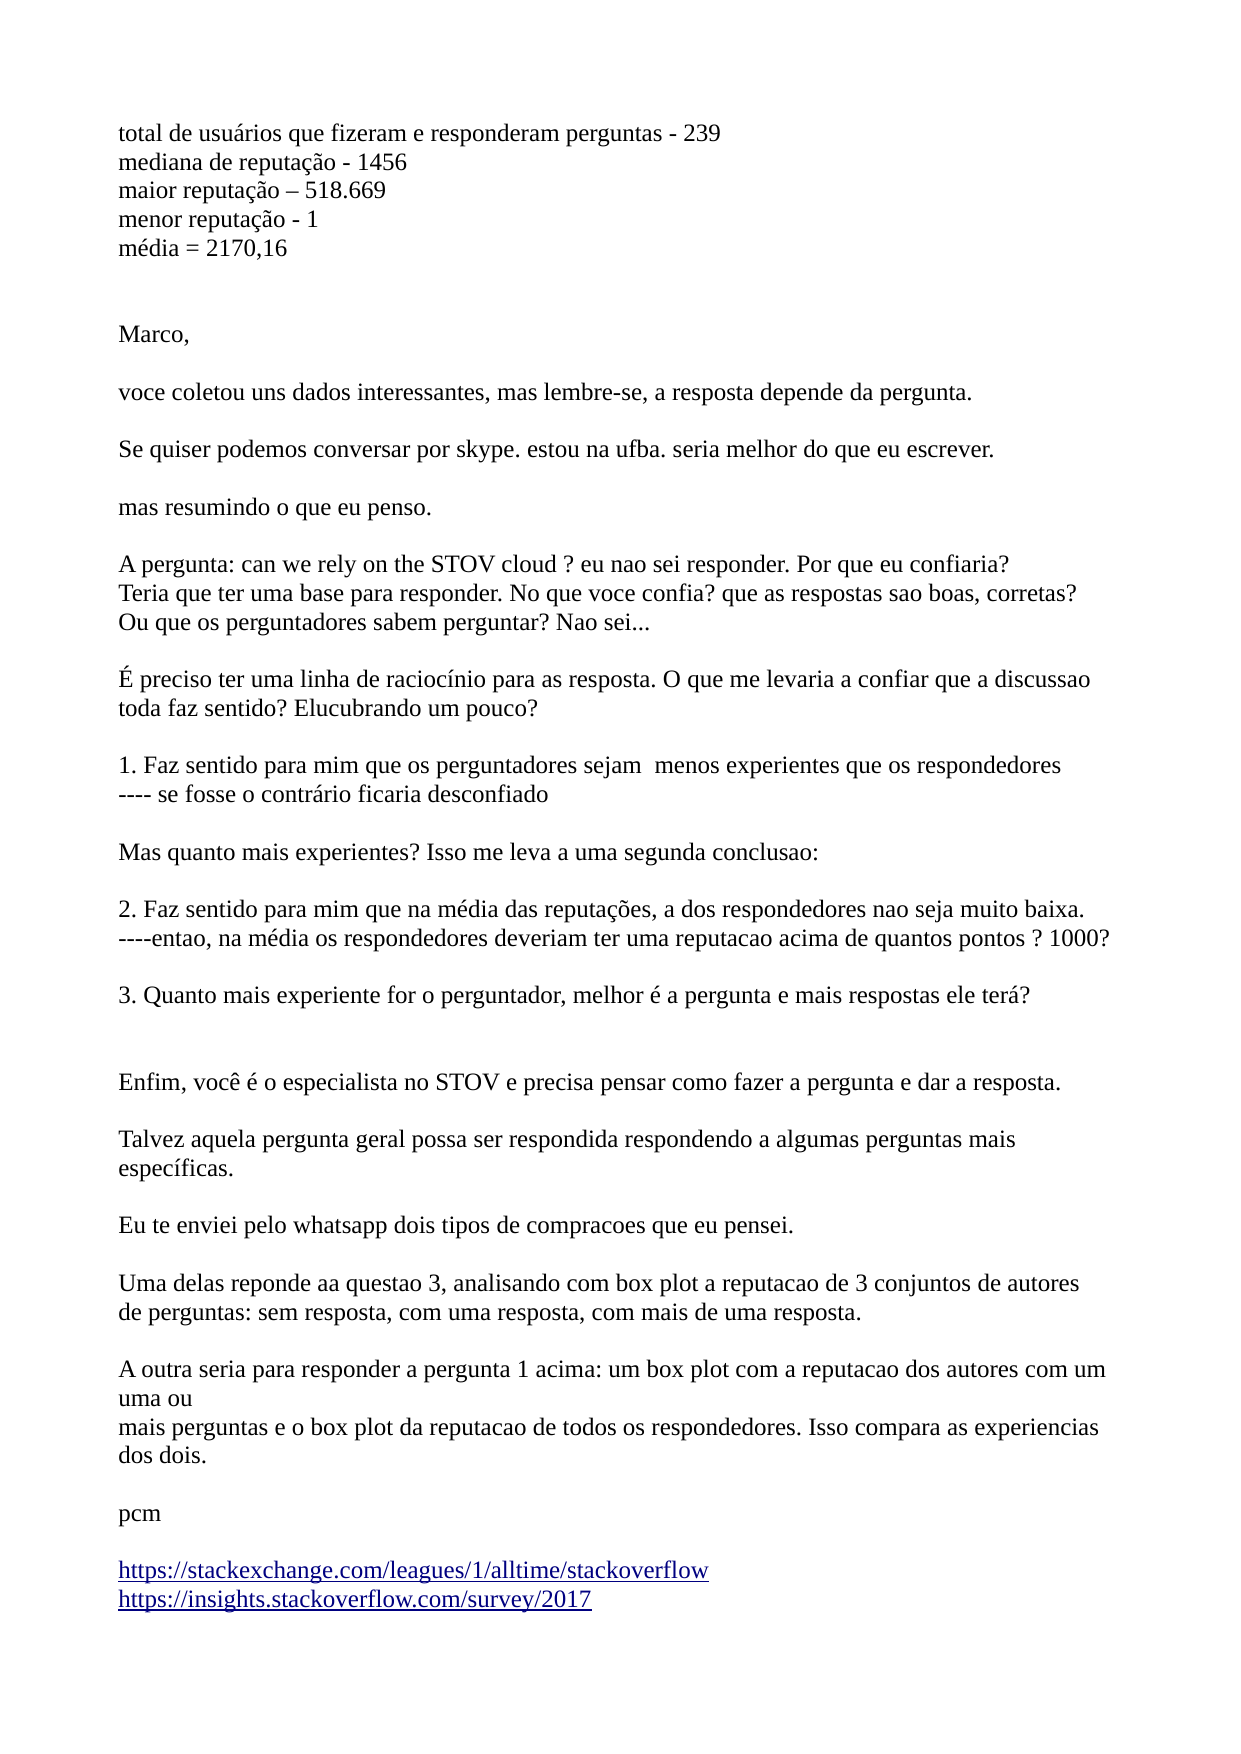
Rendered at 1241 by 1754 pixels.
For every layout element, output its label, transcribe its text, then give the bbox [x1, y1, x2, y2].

text total de usuários que fizeram e responderam perguntas - 239 [118, 118, 1122, 147]
text ---- se fosse o contrário ficaria desconfiado [118, 779, 1122, 808]
text 2. Faz sentido para mim que na média das reputações, a dos respondedores nao seja muito baixa. [118, 894, 1122, 923]
text Teria que ter uma base para responder. No que voce confia? que as respostas sao boas, corretas? [118, 578, 1122, 607]
text A pergunta: can we rely on the STOV cloud ? eu nao sei responder. Por que eu confiaria? [118, 549, 1122, 578]
text Enfim, você é o especialista no STOV e precisa pensar como fazer a pergunta e dar a resposta. [118, 1067, 1122, 1096]
text de perguntas: sem resposta, com uma resposta, com mais de uma resposta. [118, 1297, 1122, 1326]
text 1. Faz sentido para mim que os perguntadores sejam menos experientes que os respondedores [118, 751, 1122, 779]
text Eu te enviei pelo whatsapp dois tipos de compracoes que eu pensei. [118, 1211, 1122, 1239]
text Ou que os perguntadores sabem perguntar? Nao sei... [118, 607, 1122, 636]
text mediana de reputação - 1456 [118, 147, 1122, 176]
text ----entao, na média os respondedores deveriam ter uma reputacao acima de quantos pontos ? 1000? [118, 923, 1122, 952]
text A outra seria para responder a pergunta 1 acima: um box plot com a reputacao dos autores com um uma ou [118, 1354, 1122, 1412]
text mais perguntas e o box plot da reputacao de todos os respondedores. Isso compara as experiencias dos dois. [118, 1412, 1122, 1469]
text Talvez aquela pergunta geral possa ser respondida respondendo a algumas perguntas mais específicas. [118, 1124, 1122, 1182]
text toda faz sentido? Elucubrando um pouco? [118, 693, 1122, 722]
text É preciso ter uma linha de raciocínio para as resposta. O que me levaria a confiar que a discussao [118, 664, 1122, 693]
text https://stackexchange.com/leagues/1/alltime/stackoverflow [118, 1556, 1122, 1584]
text maior reputação – 518.669 [118, 176, 1122, 204]
text pcm [118, 1498, 1122, 1527]
text mas resumindo o que eu penso. [118, 492, 1122, 521]
text https://insights.stackoverflow.com/survey/2017 [118, 1584, 1122, 1613]
text Mas quanto mais experientes? Isso me leva a uma segunda conclusao: [118, 837, 1122, 866]
text menor reputação - 1 [118, 204, 1122, 233]
text Uma delas reponde aa questao 3, analisando com box plot a reputacao de 3 conjuntos de autores [118, 1268, 1122, 1297]
text Se quiser podemos conversar por skype. estou na ufba. seria melhor do que eu escrever. [118, 434, 1122, 463]
text 3. Quanto mais experiente for o perguntador, melhor é a pergunta e mais respostas ele terá? [118, 981, 1122, 1009]
text Marco, [118, 319, 1122, 348]
text média = 2170,16 [118, 233, 1122, 262]
text voce coletou uns dados interessantes, mas lembre-se, a resposta depende da pergunta. [118, 377, 1122, 406]
